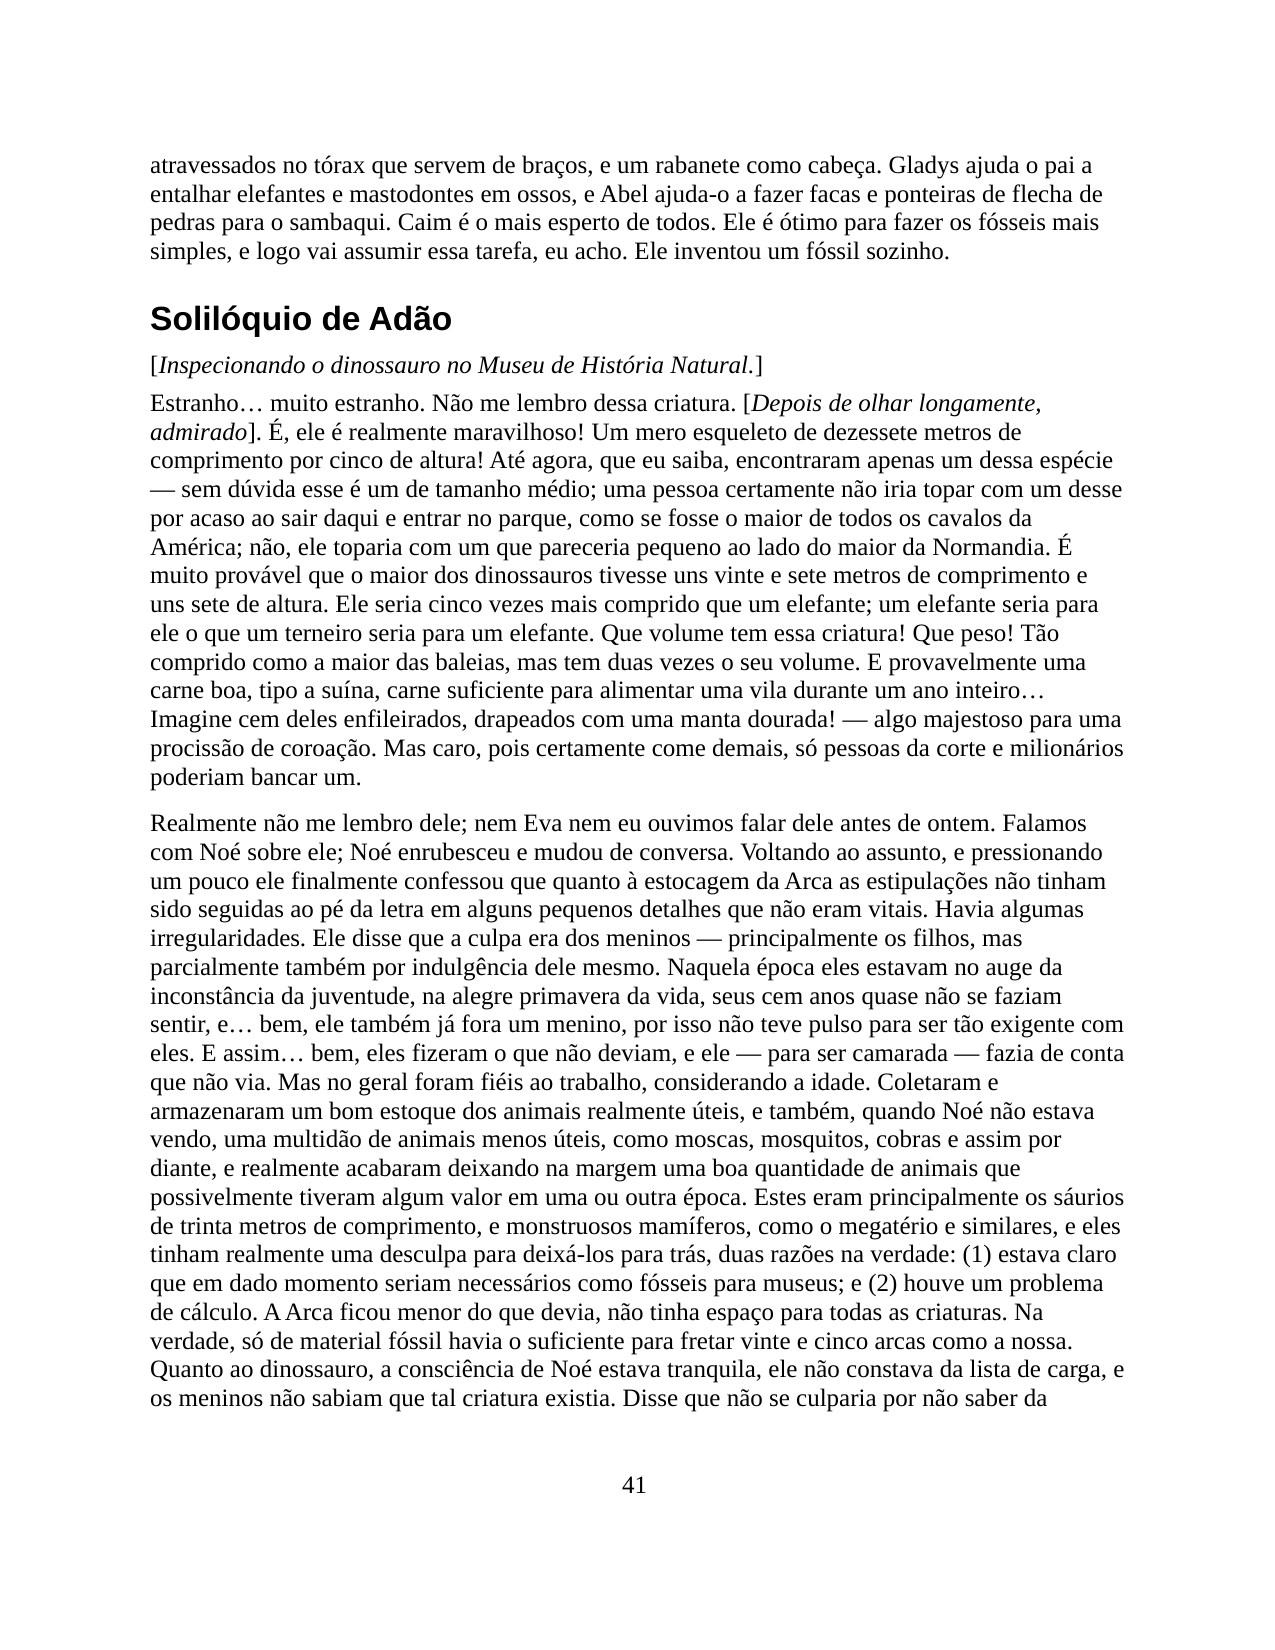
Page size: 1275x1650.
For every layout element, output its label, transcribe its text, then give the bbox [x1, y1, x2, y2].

text [Inspecionando o dinossauro no Museu de História Natural.] [150, 350, 1125, 379]
text Realmente não me lembro dele; nem Eva nem eu ouvimos falar dele antes de ontem. Falamos com Noé sobre ele; Noé enrubesceu e mudou de conversa. Voltando ao assunto, e pressionando um pouco ele finalmente confessou que quanto à estocagem da Arca as estipulações não tinham sido seguidas ao pé da letra em alguns pequenos detalhes que não eram vitais. Havia algumas irregularidades. Ele disse que a culpa era dos meninos — principalmente os filhos, mas parcialmente também por indulgência dele mesmo. Naquela época eles estavam no auge da inconstância da juventude, na alegre primavera da vida, seus cem anos quase não se faziam sentir, e… bem, ele também já fora um menino, por isso não teve pulso para ser tão exigente com eles. E assim… bem, eles fizeram o que não deviam, e ele — para ser camarada — fazia de conta que não via. Mas no geral foram fiéis ao trabalho, considerando a idade. Coletaram e armazenaram um bom estoque dos animais realmente úteis, e também, quando Noé não estava vendo, uma multidão de animais menos úteis, como moscas, mosquitos, cobras e assim por diante, e realmente acabaram deixando na margem uma boa quantidade de animais que possivelmente tiveram algum valor em uma ou outra época. Estes eram principalmente os sáurios de trinta metros de comprimento, e monstruosos mamíferos, como o megatério e similares, e eles tinham realmente uma desculpa para deixá-los para trás, duas razões na verdade: (1) estava claro que em dado momento seriam necessários como fósseis para museus; e (2) houve um problema de cálculo. A Arca ficou menor do que devia, não tinha espaço para todas as criaturas. Na verdade, só de material fóssil havia o suficiente para fretar vinte e cinco arcas como a nossa. Quanto ao dinossauro, a consciência de Noé estava tranquila, ele não constava da lista de carga, e os meninos não sabiam que tal criatura existia. Disse que não se culparia por não saber da [150, 808, 1125, 1412]
subtitle Solilóquio de Adão [150, 299, 1125, 338]
text Estranho… muito estranho. Não me lembro dessa criatura. [Depois de olhar longamente, admirado]. É, ele é realmente maravilhoso! Um mero esqueleto de dezessete metros de comprimento por cinco de altura! Até agora, que eu saiba, encontraram apenas um dessa espécie — sem dúvida esse é um de tamanho médio; uma pessoa certamente não iria topar com um desse por acaso ao sair daqui e entrar no parque, como se fosse o maior de todos os cavalos da América; não, ele toparia com um que pareceria pequeno ao lado do maior da Normandia. É muito provável que o maior dos dinossauros tivesse uns vinte e sete metros de comprimento e uns sete de altura. Ele seria cinco vezes mais comprido que um elefante; um elefante seria para ele o que um terneiro seria para um elefante. Que volume tem essa criatura! Que peso! Tão comprido como a maior das baleias, mas tem duas vezes o seu volume. E provavelmente uma carne boa, tipo a suína, carne suficiente para alimentar uma vila durante um ano inteiro… Imagine cem deles enfileirados, drapeados com uma manta dourada! — algo majestoso para uma procissão de coroação. Mas caro, pois certamente come demais, só pessoas da corte e milionários poderiam bancar um. [150, 388, 1125, 790]
text atravessados no tórax que servem de braços, e um rabanete como cabeça. Gladys ajuda o pai a entalhar elefantes e mastodontes em ossos, e Abel ajuda-o a fazer facas e ponteiras de flecha de pedras para o sambaqui. Caim é o mais esperto de todos. Ele é ótimo para fazer os fósseis mais simples, e logo vai assumir essa tarefa, eu acho. Ele inventou um fóssil sozinho. [150, 150, 1125, 265]
